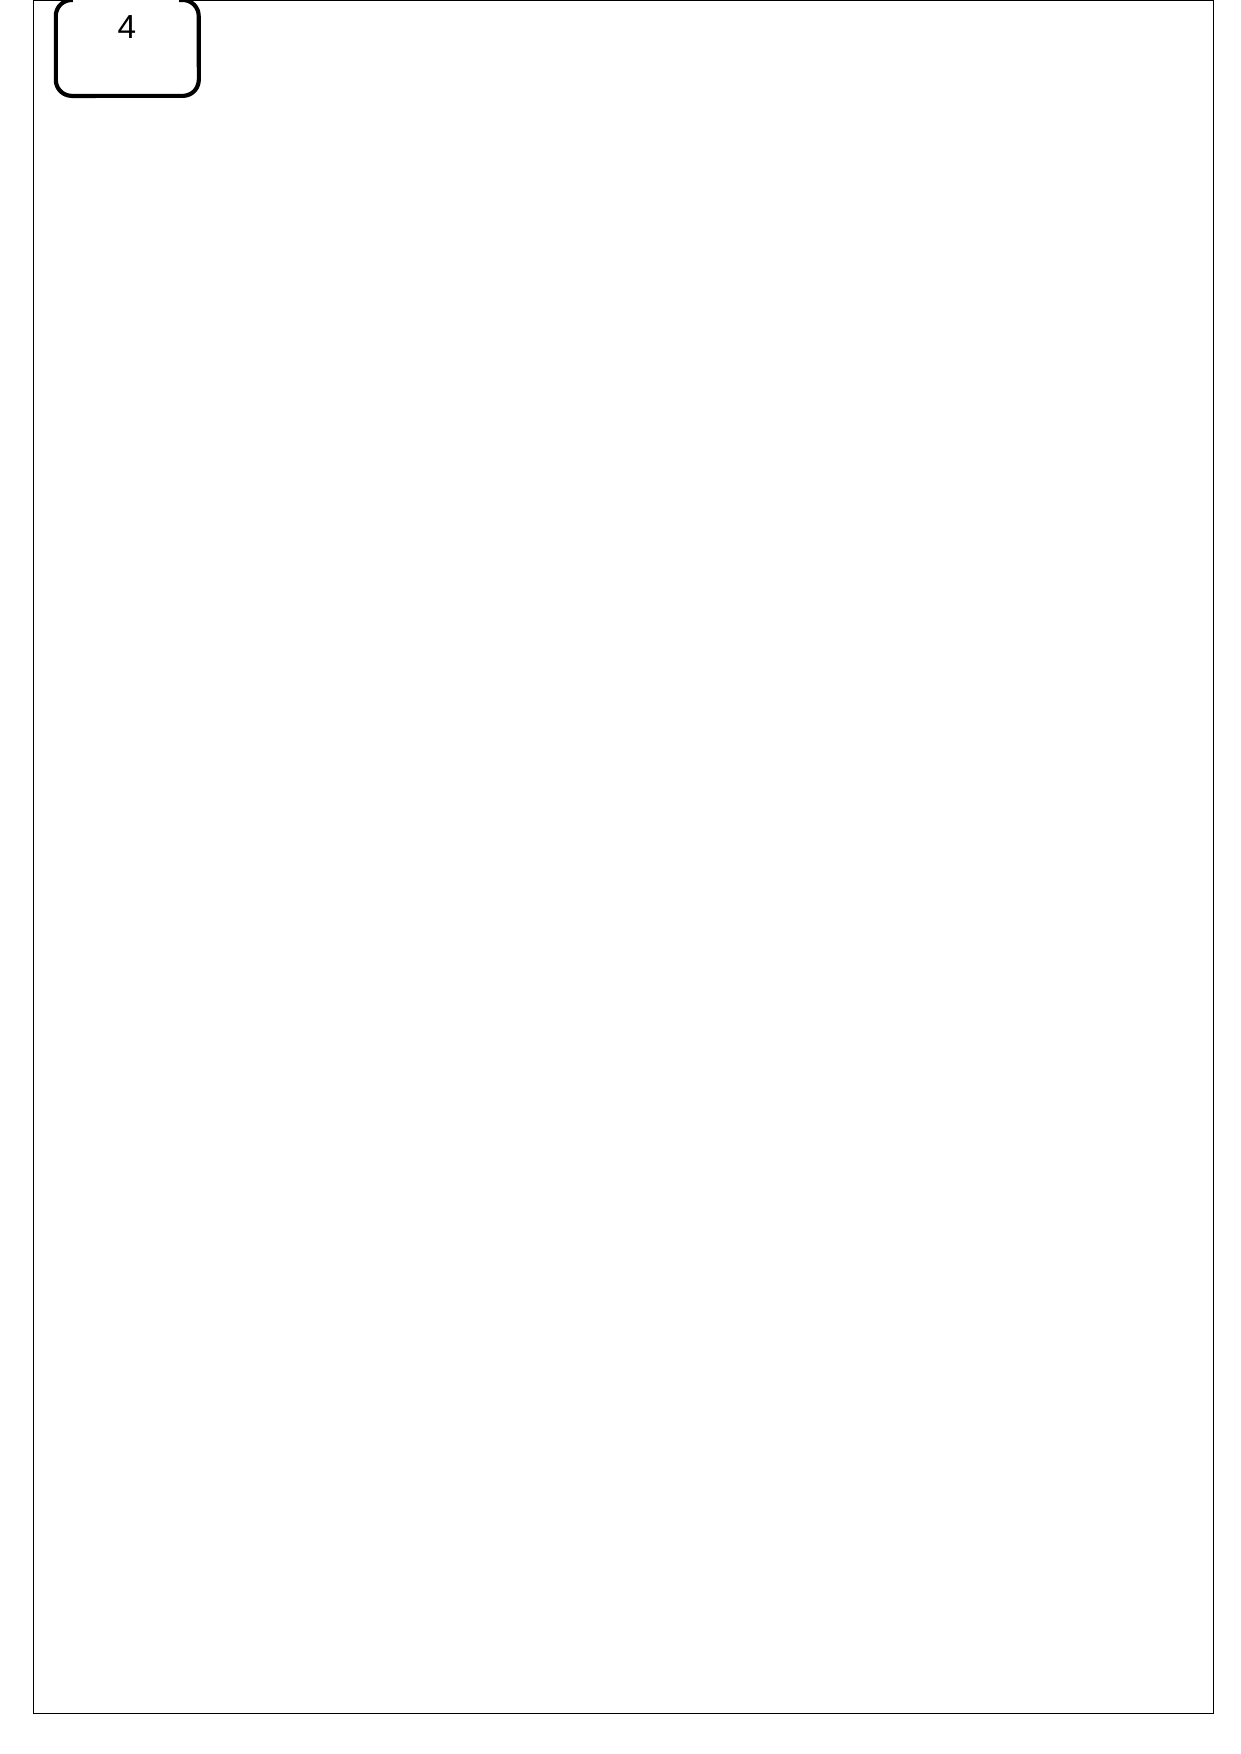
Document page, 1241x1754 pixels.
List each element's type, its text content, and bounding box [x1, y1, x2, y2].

text 4 [88, 7, 164, 46]
